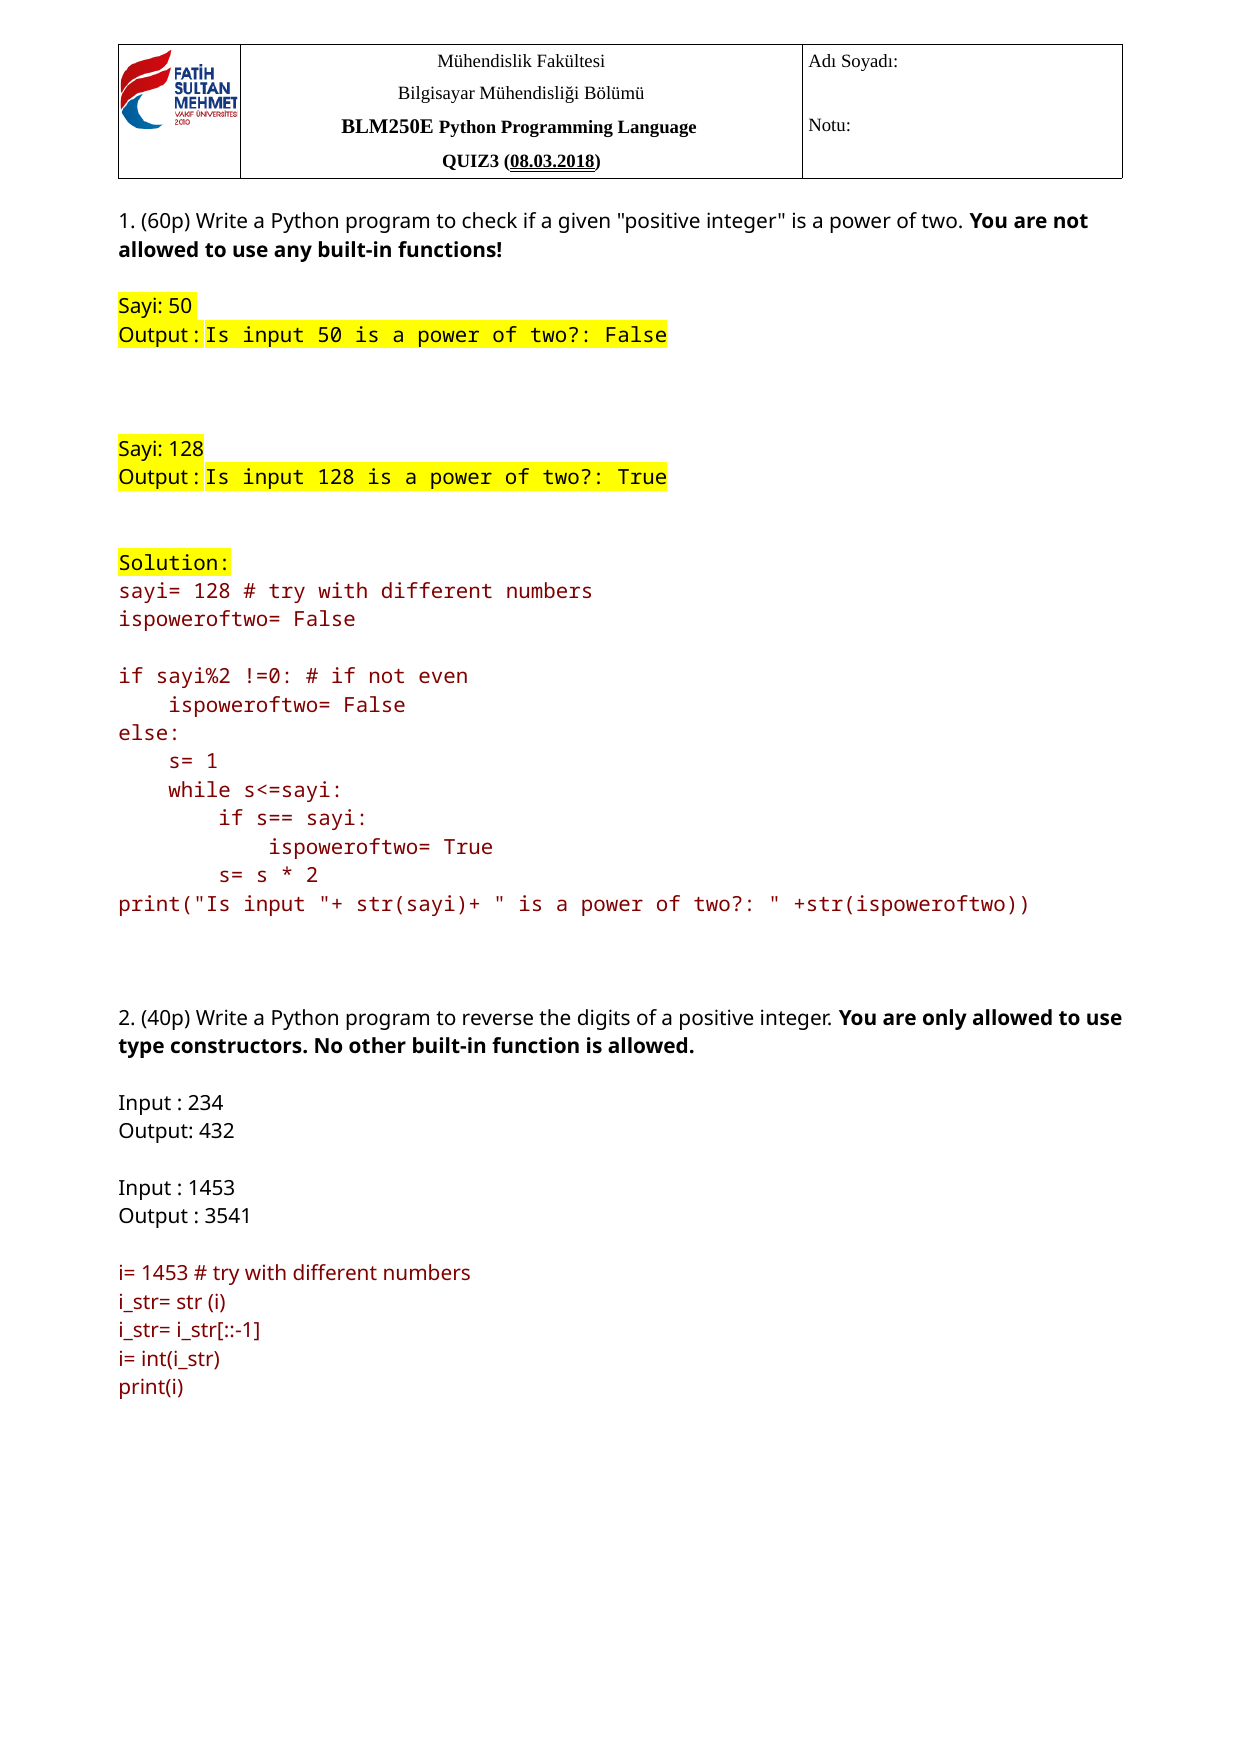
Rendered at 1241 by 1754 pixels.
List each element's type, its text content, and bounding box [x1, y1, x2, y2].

text 1. (60p) Write a Python program to check if a given "positive integer" is a power of two. You are not allowed to use any built-in functions! [118, 206, 1122, 263]
text print(i) [118, 1372, 1122, 1401]
text Sayi: 128 [118, 434, 1122, 462]
text i_str= str (i) [118, 1287, 1122, 1315]
picture [120, 49, 238, 129]
text if sayi%2 !=0: # if not even [118, 661, 1122, 690]
text s= s * 2 [118, 860, 1122, 889]
text Sayi: 50 [118, 292, 1122, 320]
text i= int(i_str) [118, 1344, 1122, 1372]
text s= 1 [118, 747, 1122, 775]
text else: [118, 718, 1122, 747]
text Output : Is input 50 is a power of two?: False [118, 320, 1122, 348]
text Input : 234 [118, 1088, 1122, 1116]
text i= 1453 # try with different numbers [118, 1258, 1122, 1287]
text ispoweroftwo= True [118, 832, 1122, 860]
text Input : 1453 [118, 1173, 1122, 1202]
text sayi= 128 # try with different numbers [118, 576, 1122, 604]
text while s<=sayi: [118, 775, 1122, 803]
text ispoweroftwo= False [118, 690, 1122, 718]
text Solution: [118, 548, 1122, 576]
text print("Is input "+ str(sayi)+ " is a power of two?: " +str(ispoweroftwo)) [118, 889, 1122, 917]
text i_str= i_str[::-1] [118, 1315, 1122, 1344]
text Output : 3541 [118, 1202, 1122, 1230]
text ispoweroftwo= False [118, 604, 1122, 633]
text Output: 432 [118, 1116, 1122, 1145]
text 2. (40p) Write a Python program to reverse the digits of a positive integer. You are only allowed to use type constructors. No other built-in function is allowed. [118, 1003, 1122, 1059]
text if s== sayi: [118, 803, 1122, 832]
text Output : Is input 128 is a power of two?: True [118, 462, 1122, 491]
